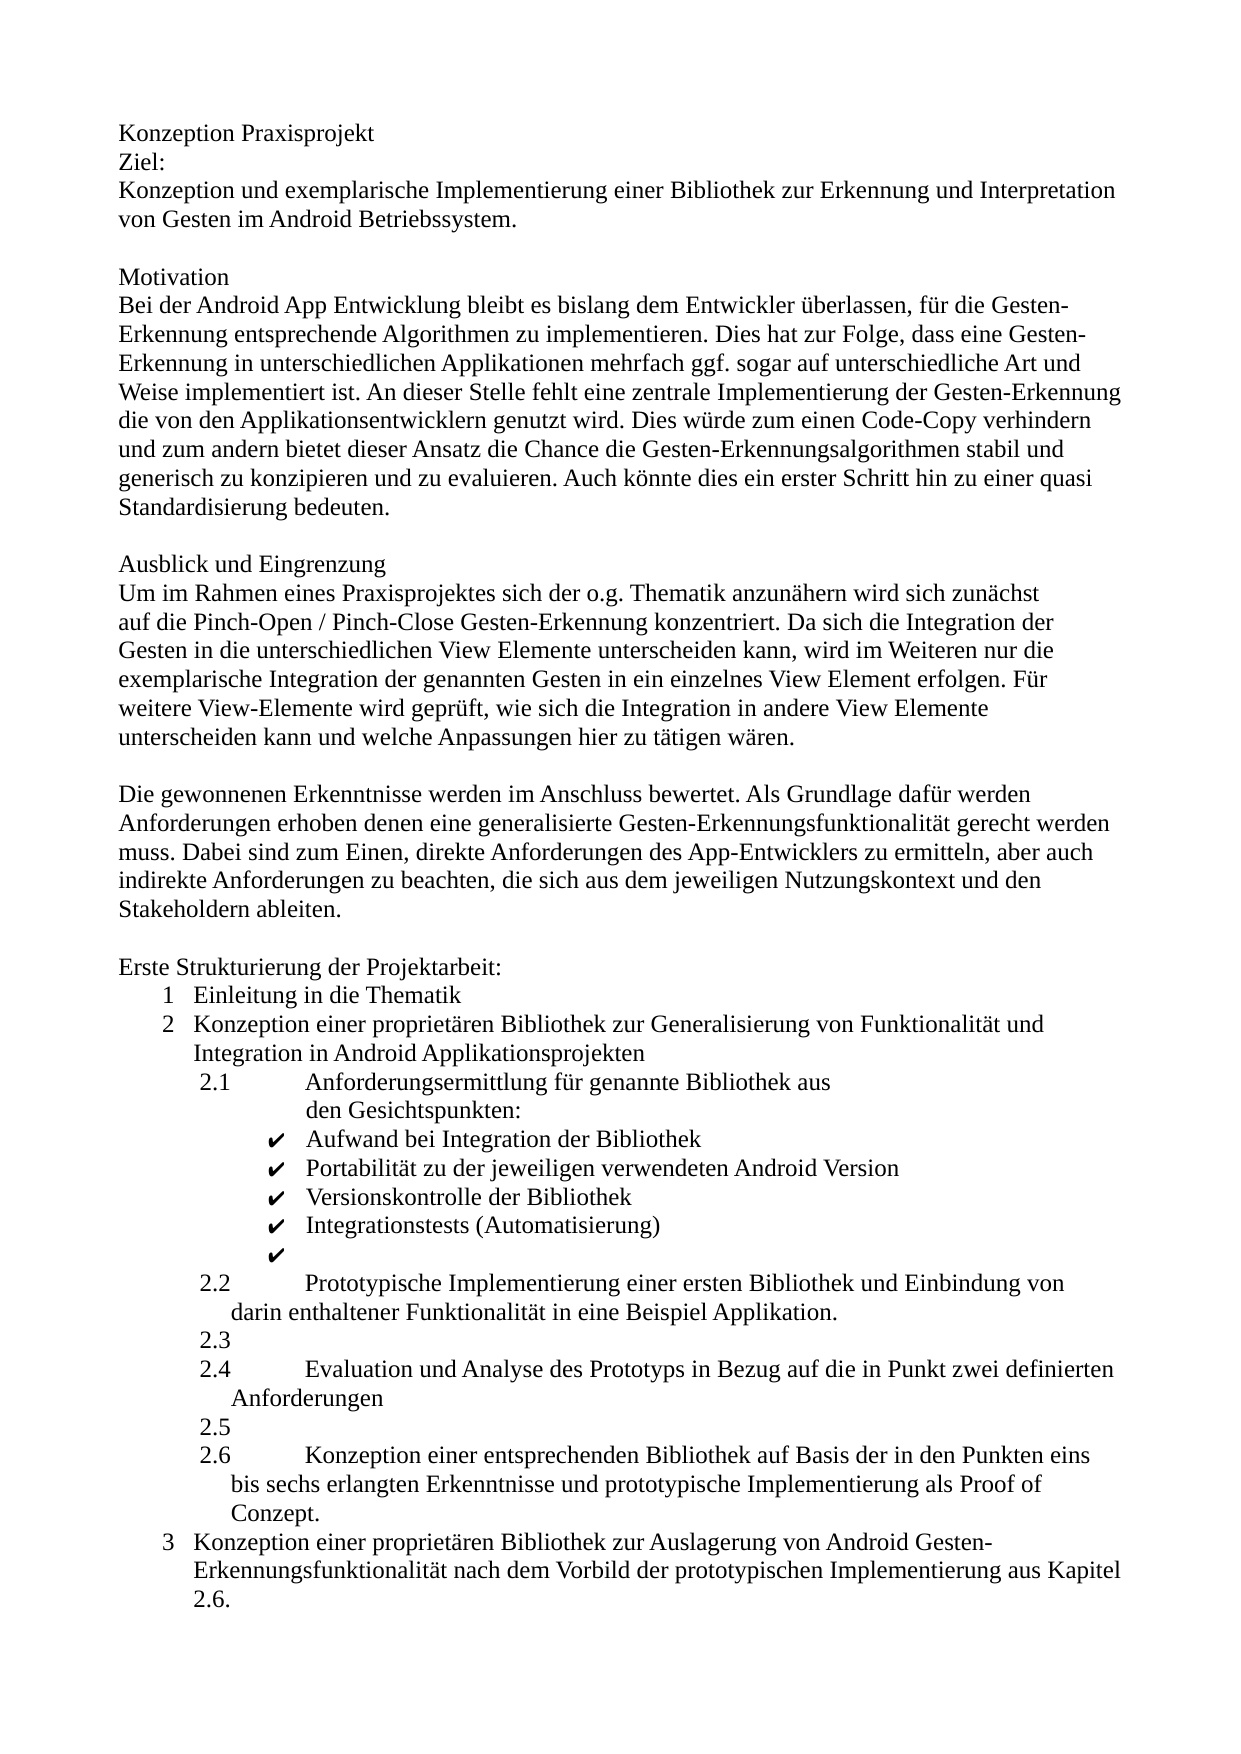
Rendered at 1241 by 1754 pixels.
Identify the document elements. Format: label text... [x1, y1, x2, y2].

list Integrationstests (Automatisierung) [268, 1211, 1122, 1239]
list Konzeption einer proprietären Bibliothek zur Generalisierung von Funktionalität und Integration in Android Applikationsprojekten [156, 1009, 1122, 1067]
list Einleitung in die Thematik [156, 981, 1122, 1009]
list Konzeption einer entsprechenden Bibliothek auf Basis der in den Punkten eins bis sechs erlangten Erkenntnisse und prototypische Implementierung als Proof of Conzept. [193, 1441, 1122, 1527]
text Um im Rahmen eines Praxisprojektes sich der o.g. Thematik anzunähern wird sich zunächst [118, 578, 1122, 607]
list Konzeption einer proprietären Bibliothek zur Auslagerung von Android Gesten-Erkennungsfunktionalität nach dem Vorbild der prototypischen Implementierung aus Kapitel 2.6. [156, 1527, 1122, 1613]
text Motivation [118, 262, 1122, 291]
text Bei der Android App Entwicklung bleibt es bislang dem Entwickler überlassen, für die Gesten-Erkennung entsprechende Algorithmen zu implementieren. Dies hat zur Folge, dass eine Gesten-Erkennung in unterschiedlichen Applikationen mehrfach ggf. sogar auf unterschiedliche Art und Weise implementiert ist. An dieser Stelle fehlt eine zentrale Implementierung der Gesten-Erkennung die von den Applikationsentwicklern genutzt wird. Dies würde zum einen Code-Copy verhindern und zum andern bietet dieser Ansatz die Chance die Gesten-Erkennungsalgorithmen stabil und generisch zu konzipieren und zu evaluieren. Auch könnte dies ein erster Schritt hin zu einer quasi Standardisierung bedeuten. [118, 291, 1122, 521]
text Ausblick und Eingrenzung [118, 549, 1122, 578]
text Erste Strukturierung der Projektarbeit: [118, 952, 1122, 981]
text Konzeption Praxisprojekt [118, 118, 1122, 147]
text Die gewonnenen Erkenntnisse werden im Anschluss bewertet. Als Grundlage dafür werden Anforderungen erhoben denen eine generalisierte Gesten-Erkennungsfunktionalität gerecht werden muss. Dabei sind zum Einen, direkte Anforderungen des App-Entwicklers zu ermitteln, aber auch indirekte Anforderungen zu beachten, die sich aus dem jeweiligen Nutzungskontext und den Stakeholdern ableiten. [118, 779, 1122, 923]
text Ziel: [118, 147, 1122, 176]
list Prototypische Implementierung einer ersten Bibliothek und Einbindung von darin enthaltener Funktionalität in eine Beispiel Applikation. [193, 1268, 1122, 1326]
text auf die Pinch-Open / Pinch-Close Gesten-Erkennung konzentriert. Da sich die Integration der Gesten in die unterschiedlichen View Elemente unterscheiden kann, wird im Weiteren nur die exemplarische Integration der genannten Gesten in ein einzelnes View Element erfolgen. Für weitere View-Elemente wird geprüft, wie sich die Integration in andere View Elemente unterscheiden kann und welche Anpassungen hier zu tätigen wären. [118, 607, 1122, 751]
list Portabilität zu der jeweiligen verwendeten Android Version [268, 1153, 1122, 1182]
list Versionskontrolle der Bibliothek [268, 1182, 1122, 1211]
text Konzeption und exemplarische Implementierung einer Bibliothek zur Erkennung und Interpretation von Gesten im Android Betriebssystem. [118, 176, 1122, 233]
list den Gesichtspunkten: [268, 1096, 1122, 1124]
list Aufwand bei Integration der Bibliothek [268, 1124, 1122, 1153]
list Evaluation und Analyse des Prototyps in Bezug auf die in Punkt zwei definierten Anforderungen [193, 1354, 1122, 1412]
list Anforderungsermittlung für genannte Bibliothek aus [193, 1067, 1122, 1096]
